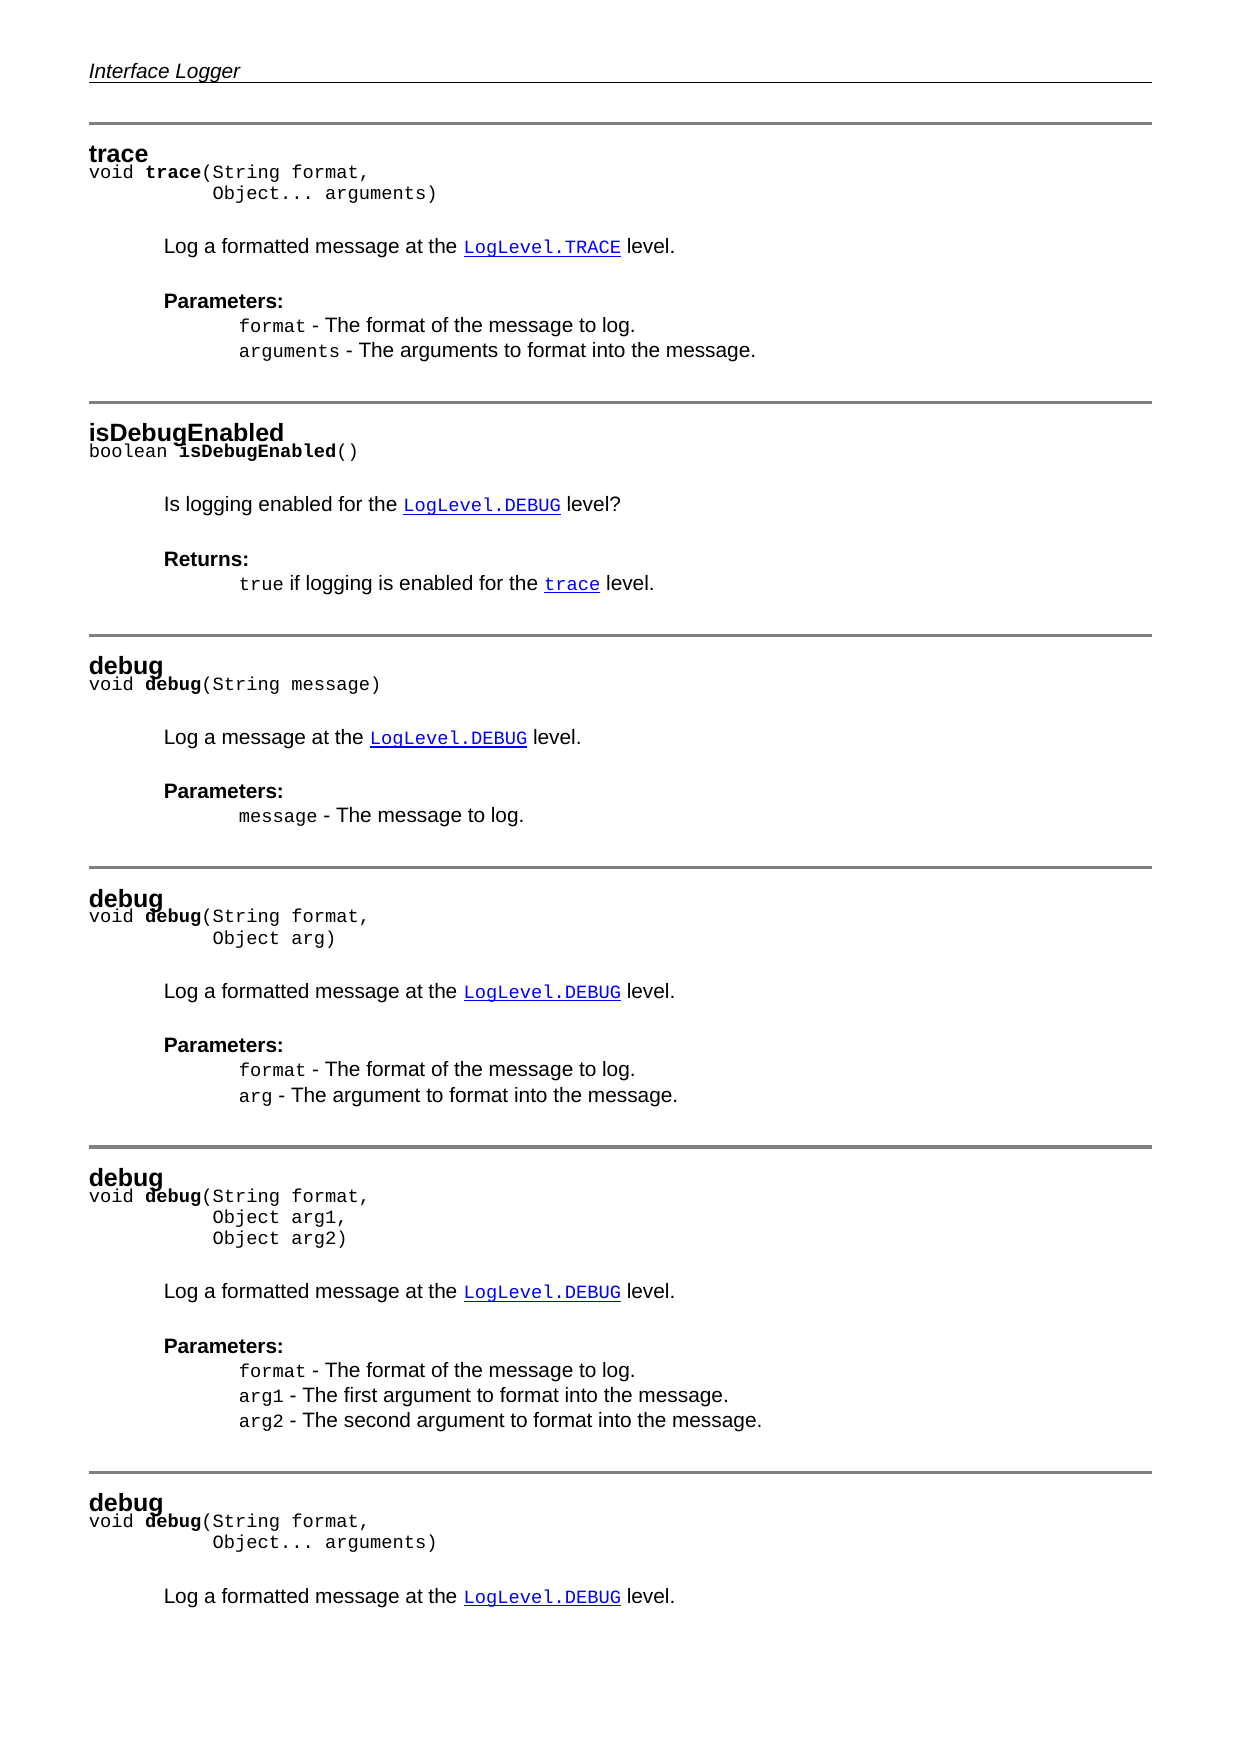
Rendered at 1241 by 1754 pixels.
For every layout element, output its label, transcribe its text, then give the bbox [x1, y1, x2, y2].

text format - The format of the message to log. [238, 1358, 1152, 1383]
text void debug(String message) [88, 674, 1152, 696]
text Parameters: [163, 1033, 1152, 1057]
text Log a formatted message at the LogLevel.DEBUG level. [163, 979, 1152, 1004]
text arg1 - The first argument to format into the message. [238, 1383, 1152, 1408]
text Log a message at the LogLevel.DEBUG level. [163, 725, 1152, 750]
text Log a formatted message at the LogLevel.DEBUG level. [163, 1584, 1152, 1609]
text Parameters: [163, 289, 1152, 313]
text Log a formatted message at the LogLevel.DEBUG level. [163, 1279, 1152, 1304]
text true if logging is enabled for the trace level. [238, 571, 1152, 596]
text Log a formatted message at the LogLevel.TRACE level. [163, 234, 1152, 259]
text void debug(String format, Object arg1, Object arg2) [88, 1186, 1152, 1250]
text void debug(String format, Object arg) [88, 907, 1152, 950]
subtitle trace [88, 159, 1152, 163]
text format - The format of the message to log. [238, 313, 1152, 338]
text arg - The argument to format into the message. [238, 1082, 1152, 1108]
text Is logging enabled for the LogLevel.DEBUG level? [163, 492, 1152, 517]
text void debug(String format, Object... arguments) [88, 1512, 1152, 1554]
text format - The format of the message to log. [238, 1057, 1152, 1082]
text Returns: [163, 547, 1152, 571]
subtitle isDebugEnabled [88, 438, 182, 442]
text Parameters: [163, 779, 1152, 803]
text message - The message to log. [238, 803, 1152, 828]
text arg2 - The second argument to format into the message. [238, 1408, 1152, 1433]
text boolean isDebugEnabled() [88, 442, 1152, 463]
text arguments - The arguments to format into the message. [238, 338, 1152, 363]
text Parameters: [163, 1334, 1152, 1358]
text void trace(String format, Object... arguments) [88, 163, 1152, 205]
subtitle isDebugEnabled [185, 438, 1152, 442]
